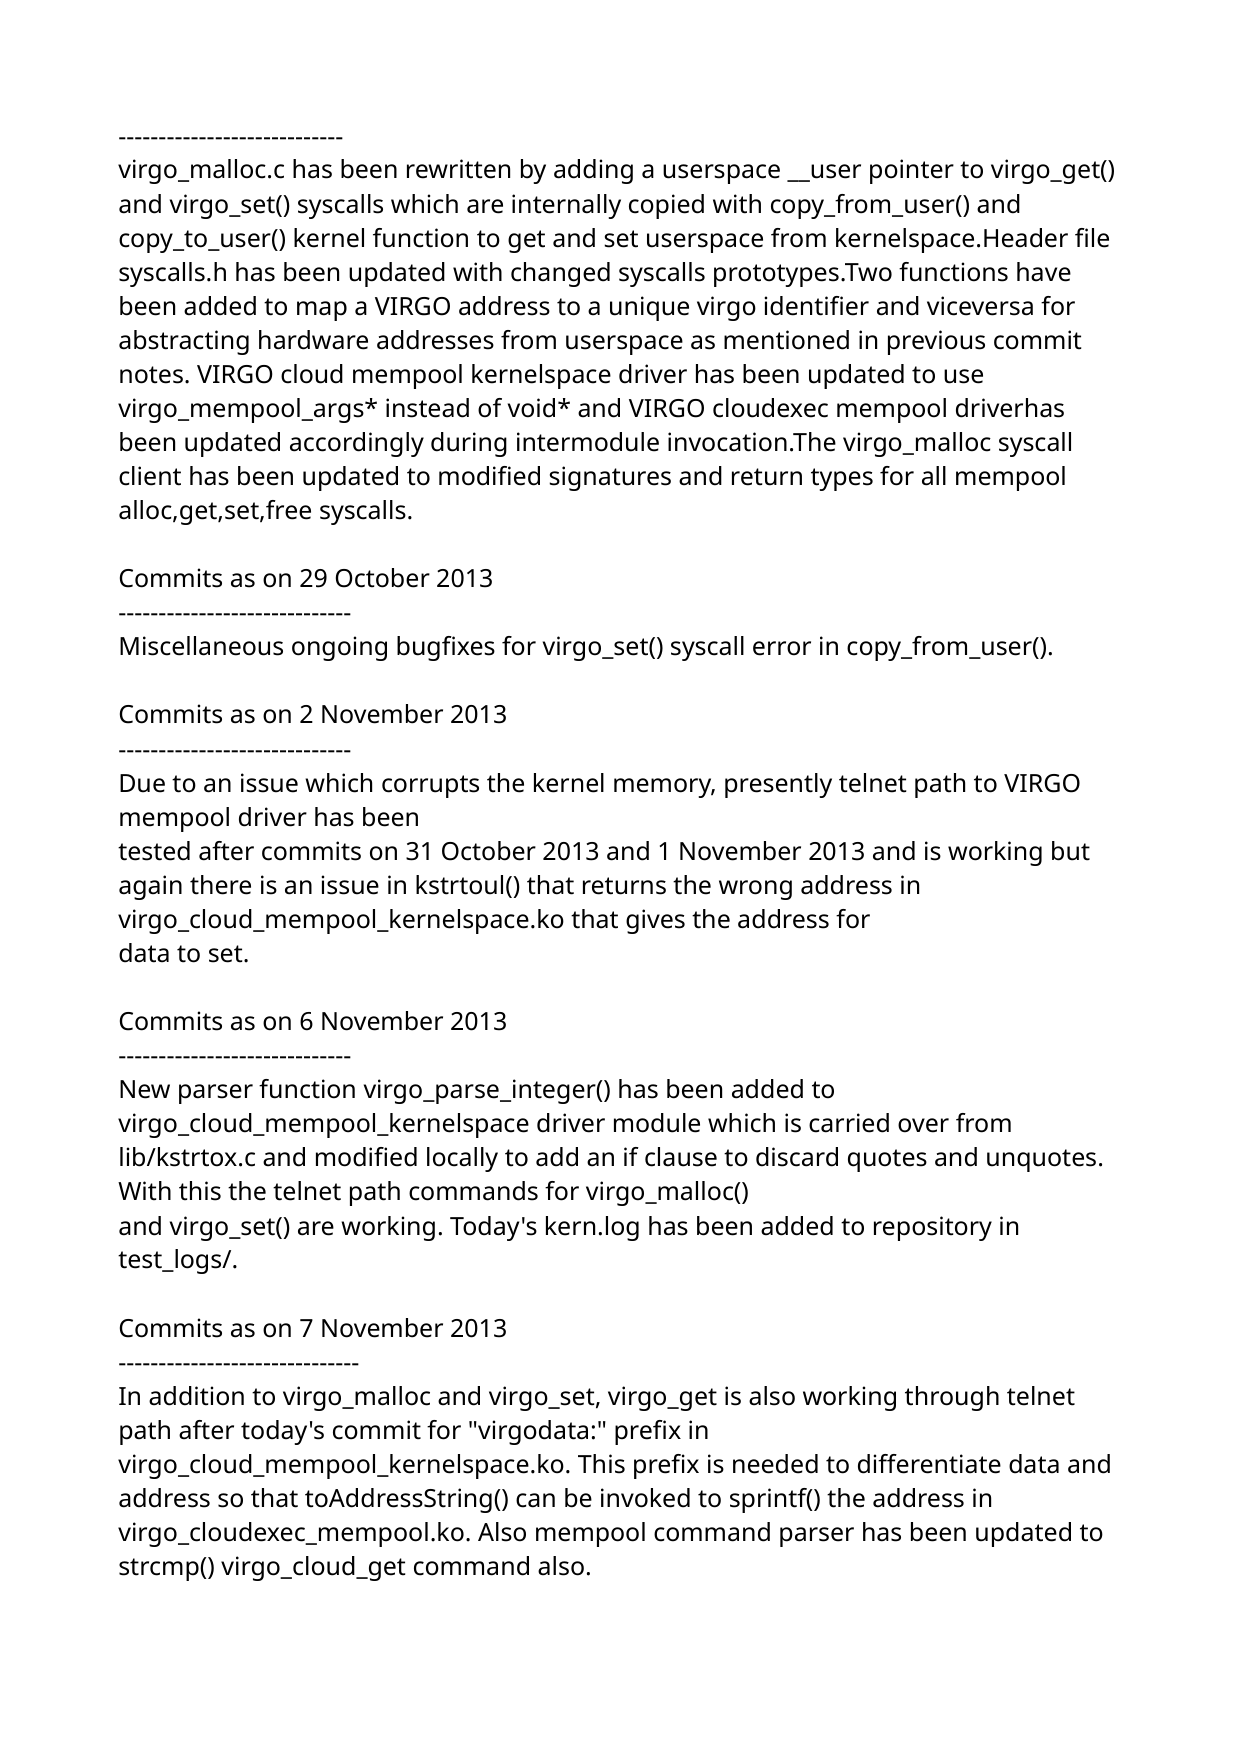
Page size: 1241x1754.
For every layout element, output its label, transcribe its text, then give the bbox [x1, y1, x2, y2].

text virgo_malloc.c has been rewritten by adding a userspace __user pointer to virgo_get() and virgo_set() syscalls which are internally copied with copy_from_user() and copy_to_user() kernel function to get and set userspace from kernelspace.Header file syscalls.h has been updated with changed syscalls prototypes.Two functions have been added to map a VIRGO address to a unique virgo identifier and viceversa for abstracting hardware addresses from userspace as mentioned in previous commit notes. VIRGO cloud mempool kernelspace driver has been updated to use virgo_mempool_args* instead of void* and VIRGO cloudexec mempool driverhas been updated accordingly during intermodule invocation.The virgo_malloc syscall client has been updated to modified signatures and return types for all mempool alloc,get,set,free syscalls. [118, 152, 1122, 527]
text and virgo_set() are working. Today's kern.log has been added to repository in test_logs/. [118, 1208, 1122, 1276]
text ---------------------------- [118, 118, 1122, 152]
text ----------------------------- [118, 1038, 1122, 1072]
text New parser function virgo_parse_integer() has been added to virgo_cloud_mempool_kernelspace driver module which is carried over from [118, 1072, 1122, 1140]
text Miscellaneous ongoing bugfixes for virgo_set() syscall error in copy_from_user(). [118, 629, 1122, 663]
text Commits as on 7 November 2013 [118, 1310, 1122, 1344]
text Commits as on 2 November 2013 [118, 697, 1122, 731]
text Due to an issue which corrupts the kernel memory, presently telnet path to VIRGO mempool driver has been [118, 765, 1122, 833]
text In addition to virgo_malloc and virgo_set, virgo_get is also working through telnet path after today's commit for "virgodata:" prefix in virgo_cloud_mempool_kernelspace.ko. This prefix is needed to differentiate data and address so that toAddressString() can be invoked to sprintf() the address in virgo_cloudexec_mempool.ko. Also mempool command parser has been updated to strcmp() virgo_cloud_get command also. [118, 1378, 1122, 1583]
text tested after commits on 31 October 2013 and 1 November 2013 and is working but again there is an issue in kstrtoul() that returns the wrong address in virgo_cloud_mempool_kernelspace.ko that gives the address for [118, 833, 1122, 936]
text lib/kstrtox.c and modified locally to add an if clause to discard quotes and unquotes. With this the telnet path commands for virgo_malloc() [118, 1140, 1122, 1208]
text Commits as on 29 October 2013 [118, 561, 1122, 595]
text data to set. [118, 936, 1122, 970]
text ----------------------------- [118, 595, 1122, 629]
text ------------------------------ [118, 1344, 1122, 1378]
text ----------------------------- [118, 731, 1122, 765]
text Commits as on 6 November 2013 [118, 1004, 1122, 1038]
